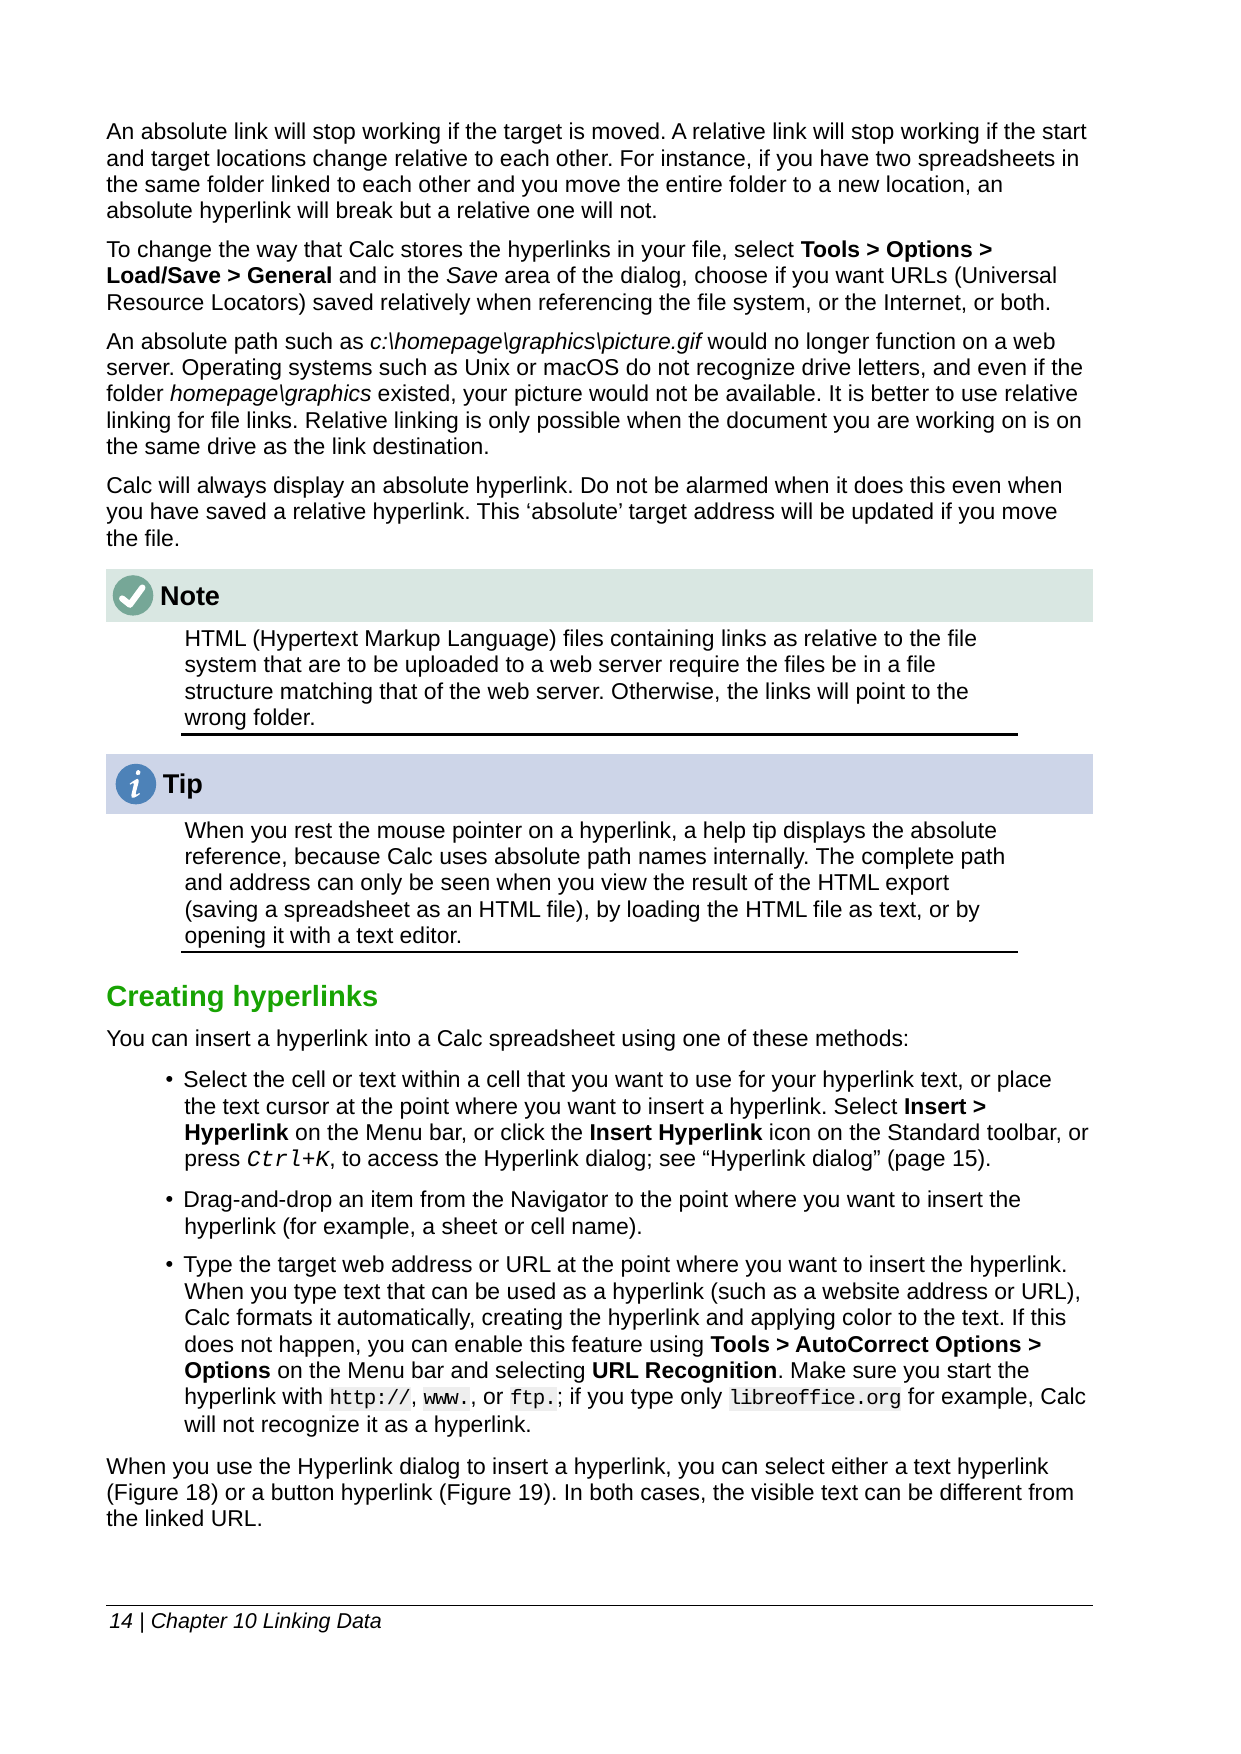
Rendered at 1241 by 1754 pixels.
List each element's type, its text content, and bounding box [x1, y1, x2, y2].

text An absolute link will stop working if the target is moved. A relative link will stop working if the start and target locations change relative to each other. For instance, if you have two spreadsheets in the same folder linked to each other and you move the entire folder to a new location, an absolute hyperlink will break but a relative one will not. [106, 118, 1093, 223]
text An absolute path such as c:\homepage\graphics\picture.gif would no longer function on a web server. Operating systems such as Unix or macOS do not recognize drive letters, and even if the folder homepage\graphics existed, your picture would not be available. It is better to use relative linking for file links. Relative linking is only possible when the document you are working on is on the same drive as the link destination. [106, 328, 1093, 459]
subtitle Tip [106, 754, 1093, 814]
subtitle Creating hyperlinks [106, 978, 1093, 1012]
text Calc will always display an absolute hyperlink. Do not be alarmed when it does this even when you have saved a relative hyperlink. This ‘absolute’ target address will be updated if you move the file. [106, 472, 1093, 551]
list Drag-and-drop an item from the Navigator to the point where you want to insert the hyperlink (for example, a sheet or cell name). [162, 1183, 1093, 1239]
subtitle Note [106, 569, 1093, 622]
text To change the way that Calc stores the hyperlinks in your file, select Tools > Options > Load/Save > General and in the Save area of the dialog, choose if you want URLs (Universal Resource Locators) saved relatively when referencing the file system, or the Internet, or both. [106, 236, 1093, 315]
list Type the target web address or URL at the point where you want to insert the hyperlink. When you type text that can be used as a hyperlink (such as a website address or URL), Calc formats it automatically, creating the hyperlink and applying color to the text. If this does not happen, you can enable this feature using Tools > AutoCorrect Options > Options on the Menu bar and selecting URL Recognition. Make sure you start the hyperlink with http://, www., or ftp.; if you type only libreoffice.org for example, Calc will not recognize it as a hyperlink. [162, 1248, 1093, 1440]
text HTML (Hypertext Markup Language) files containing links as relative to the file system that are to be uploaded to a web server require the files be in a file structure matching that of the web server. Otherwise, the links will point to the wrong folder. [181, 622, 1018, 733]
list Select the cell or text within a cell that you want to use for your hyperlink text, or place the text cursor at the point where you want to insert a hyperlink. Select Insert > Hyperlink on the Menu bar, or click the Insert Hyperlink icon on the Standard toolbar, or press Ctrl+K, to access the Hyperlink dialog; see “Hyperlink dialog” (page 15). [162, 1063, 1093, 1174]
text When you rest the mouse pointer on a hyperlink, a help tip displays the absolute reference, because Calc uses absolute path names internally. The complete path and address can only be seen when you view the result of the HTML export (saving a spreadsheet as an HTML file), by loading the HTML file as text, or by opening it with a text editor. [181, 814, 1018, 951]
text You can insert a hyperlink into a Calc spreadsheet using one of these methods: [106, 1024, 1093, 1051]
text When you use the Hyperlink dialog to insert a hyperlink, you can select either a text hyperlink (Figure 18) or a button hyperlink (Figure 19). In both cases, the visible text can be different from the linked URL. [106, 1453, 1093, 1532]
